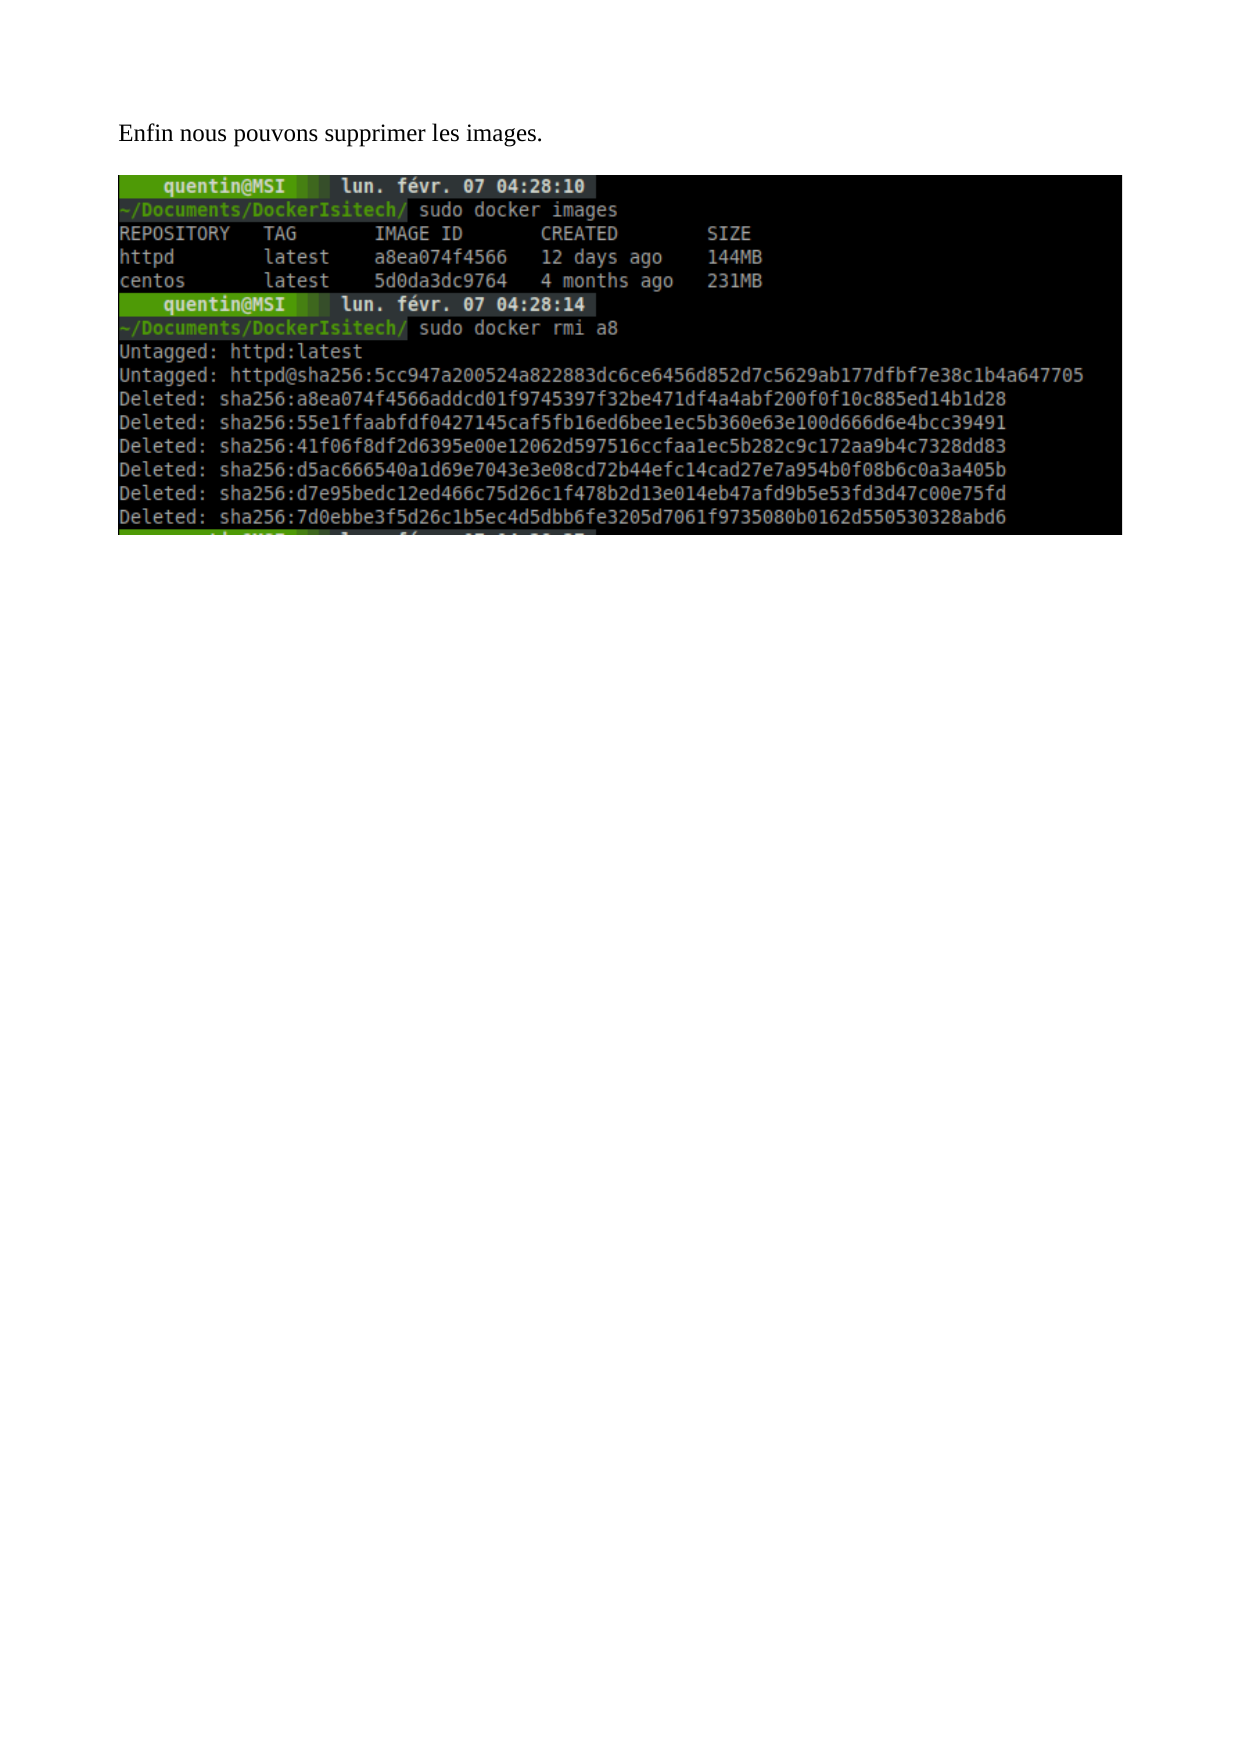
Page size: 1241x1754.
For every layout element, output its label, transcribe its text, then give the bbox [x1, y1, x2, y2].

text Enfin nous pouvons supprimer les images. [118, 118, 1122, 147]
picture [118, 175, 1123, 535]
